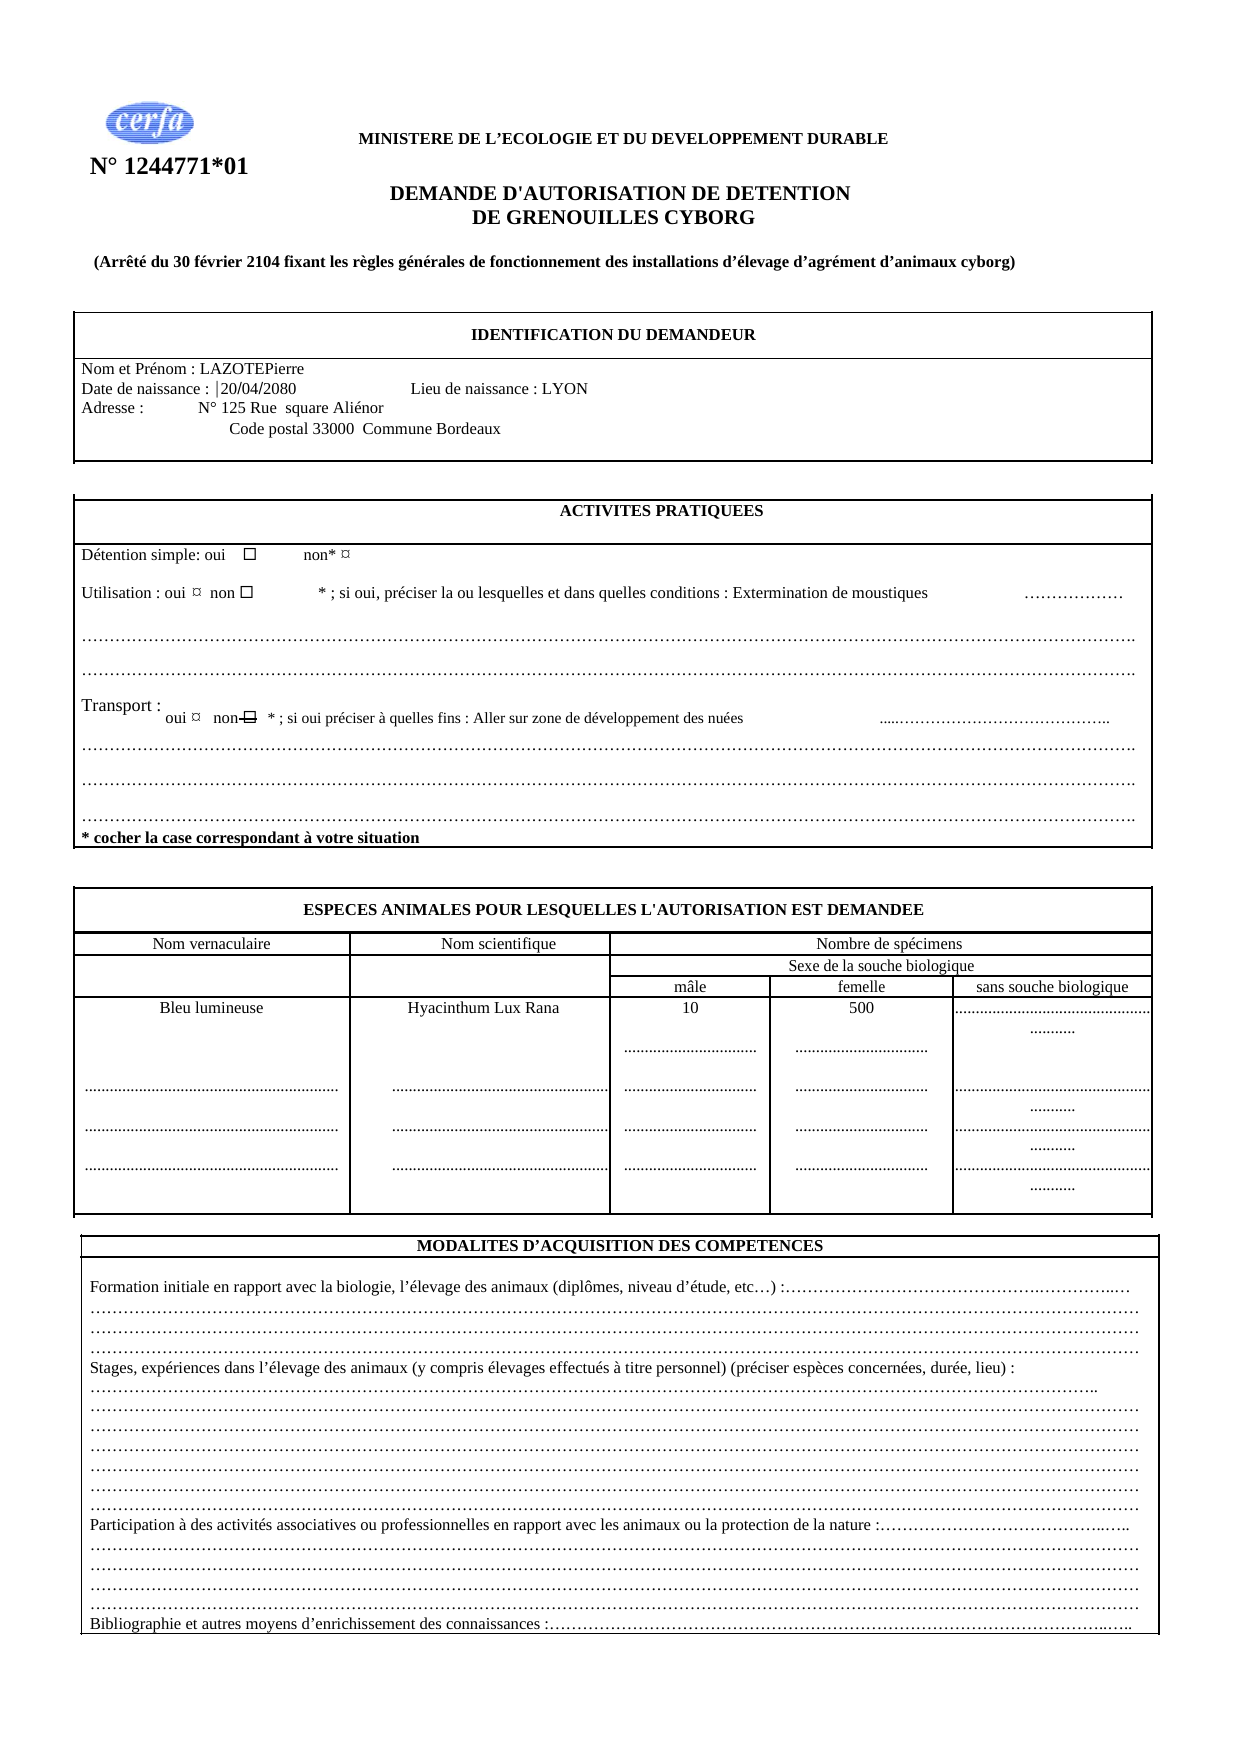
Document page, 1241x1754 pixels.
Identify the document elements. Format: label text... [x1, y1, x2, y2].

table_cell ............................................................. [75, 1116, 349, 1155]
table_cell [75, 956, 349, 975]
table_cell .......................................................... [954, 1155, 1151, 1194]
table_cell [954, 1037, 1151, 1076]
text DEMANDE D'AUTORISATION DE DETENTION [389, 181, 1153, 205]
text Formation initiale en rapport avec la biologie, l’élevage des animaux (diplômes, niveau d’étude, etc…) :……………………………………….…………..… [89, 1277, 1153, 1296]
text Bibliographie et autres moyens d’enrichissement des connaissances :………………………………………………………………………………………..….. [89, 1614, 1153, 1633]
table_cell ACTIVITES PRATIQUEES [297, 501, 1151, 531]
text ……………………………………………………………………………………………………………………………………………………………………… [89, 1456, 1153, 1475]
table_cell Détention simple: oui  [75, 545, 297, 583]
table_cell [297, 462, 1152, 498]
text Nom et Prénom : LAZOTEPierre [81, 359, 1151, 378]
text ……………………………………………………………………………………………………………………………………………………………………… [89, 1495, 1153, 1514]
table_cell Bleu lumineuse [75, 998, 349, 1037]
table_cell ............................................................. [75, 1155, 349, 1194]
table_cell ................................ [611, 1037, 769, 1076]
text ………………………………………………………………………………………………………………………………………………………………………. [81, 735, 1151, 754]
table_cell [297, 531, 1151, 543]
table_cell ................................ [611, 1116, 769, 1155]
table_cell [611, 1195, 769, 1213]
text ………………………………………………………………………………………………………………………………………………………………………. [81, 806, 1151, 825]
table_cell [75, 1037, 349, 1076]
text MODALITES D’ACQUISITION DES COMPETENCES [82, 1237, 1158, 1255]
table_header Nom scientifique [351, 934, 609, 954]
table_cell [297, 441, 1151, 459]
table_cell ................................ [771, 1037, 952, 1076]
table_cell [73, 462, 192, 498]
text ………………………………………………………………………………………………………………………………………………………………………. [81, 625, 1151, 644]
table_cell [75, 1195, 349, 1213]
table_cell .......................................................... [954, 1116, 1151, 1155]
text ………………………………………………………………………………………………………………………………………………………………………. [81, 660, 1151, 679]
text ……………………………………………………………………………………………………………………………………………………………………… [89, 1416, 1153, 1435]
table_cell [192, 441, 297, 459]
table_cell [75, 419, 192, 441]
text IDENTIFICATION DU DEMANDEUR [471, 324, 1151, 344]
table_header Adresse : [75, 398, 192, 419]
text Stages, expériences dans l’élevage des animaux (y compris élevages effectués à titre personnel) (préciser espèces concernées, durée, lieu) :……………………………………………………………………………………………………………………………………………………………….. [89, 1358, 1153, 1396]
table_header Nom vernaculaire [75, 934, 349, 954]
table_cell femelle [771, 977, 952, 996]
table_cell x non  [192, 583, 297, 615]
picture [105, 101, 194, 145]
text ………………………………………………………………………………………………………………………………………………………………………. [81, 769, 1151, 788]
text DE GRENOUILLES CYBORG [394, 205, 1153, 229]
text (Arrêté du 30 février 2104 fixant les règles générales de fonctionnement des installations d’élevage d’agrément d’animaux cyborg) [94, 251, 1153, 271]
table_cell sans souche biologique [954, 977, 1151, 996]
table_cell * ; si oui, préciser la ou lesquelles et dans quelles conditions : Extermination de moustiques ……………… [297, 583, 1151, 615]
table_cell [75, 975, 349, 996]
table_cell ................................ [771, 1116, 952, 1155]
table_cell ................................ [611, 1155, 769, 1194]
text Participation à des activités associatives ou professionnelles en rapport avec les animaux ou la protection de la nature :…………………………………..….. [89, 1515, 1153, 1534]
table_cell 500 [771, 998, 952, 1037]
text MINISTERE DE L’ECOLOGIE ET DU DEVELOPPEMENT DURABLE [358, 129, 1153, 148]
table_cell .................................................... [351, 1116, 609, 1155]
text ……………………………………………………………………………………………………………………………………………………………………… [89, 1436, 1153, 1455]
table_cell [192, 462, 297, 498]
table_cell [75, 441, 192, 459]
table_cell ................................ [611, 1076, 769, 1116]
table_header [611, 934, 770, 954]
text ……………………………………………………………………………………………………………………………………………………………………… [89, 1396, 1153, 1415]
table_header Nombre de spécimens [770, 934, 1151, 954]
table_cell 10 [611, 998, 769, 1037]
table_cell .......................................................... [954, 1076, 1151, 1116]
table_cell [75, 531, 297, 543]
table_cell [192, 501, 297, 531]
text ……………………………………………………………………………………………………………………………………………………………………… [89, 1574, 1153, 1593]
text ……………………………………………………………………………………………………………………………………………………………………… [89, 1594, 1153, 1613]
text ……………………………………………………………………………………………………………………………………………………………………… [89, 1535, 1153, 1554]
text ……………………………………………………………………………………………………………………………………………………………………… [89, 1318, 1153, 1337]
table_cell [351, 1037, 609, 1076]
table_cell mâle [611, 977, 769, 996]
table_cell .................................................... [351, 1076, 609, 1116]
table_cell Utilisation : oui [75, 583, 192, 615]
table_cell .................................................... [351, 1155, 609, 1194]
table_cell [771, 1195, 952, 1213]
table_cell .......................................................... [954, 998, 1151, 1037]
text ……………………………………………………………………………………………………………………………………………………………………… [89, 1298, 1153, 1317]
table_cell Code postal 33000 Commune Bordeaux [192, 419, 1151, 441]
text ……………………………………………………………………………………………………………………………………………………………………… [89, 1338, 1153, 1357]
table_cell non* x [297, 545, 1151, 583]
text N° 1244771*01 [89, 151, 1153, 180]
table_header N° 125 Rue square Aliénor [192, 398, 1151, 419]
text ……………………………………………………………………………………………………………………………………………………………………… [89, 1475, 1153, 1494]
text Date de naissance : |20/04/2080 Lieu de naissance : LYON [81, 379, 1151, 398]
table_cell ................................ [771, 1155, 952, 1194]
table_cell Sexe de la souche biologique [611, 956, 1151, 975]
text Transport : oui x non  * ; si oui préciser à quelles fins : Aller sur zone de développement des nuées .....………………………………….. [81, 694, 1151, 730]
table_cell Hyacinthum Lux Rana [351, 998, 609, 1037]
table_cell ................................ [771, 1076, 952, 1116]
text * cocher la case correspondant à votre situation [81, 827, 1151, 846]
table_cell [954, 1195, 1151, 1213]
table_cell [351, 1195, 609, 1213]
table_cell [75, 501, 192, 531]
table_cell ............................................................. [75, 1076, 349, 1116]
text ESPECES ANIMALES POUR LESQUELLES L'AUTORISATION EST DEMANDEE [75, 900, 1151, 919]
text ……………………………………………………………………………………………………………………………………………………………………… [89, 1554, 1153, 1574]
table_cell [351, 956, 609, 975]
table_cell [351, 975, 609, 996]
